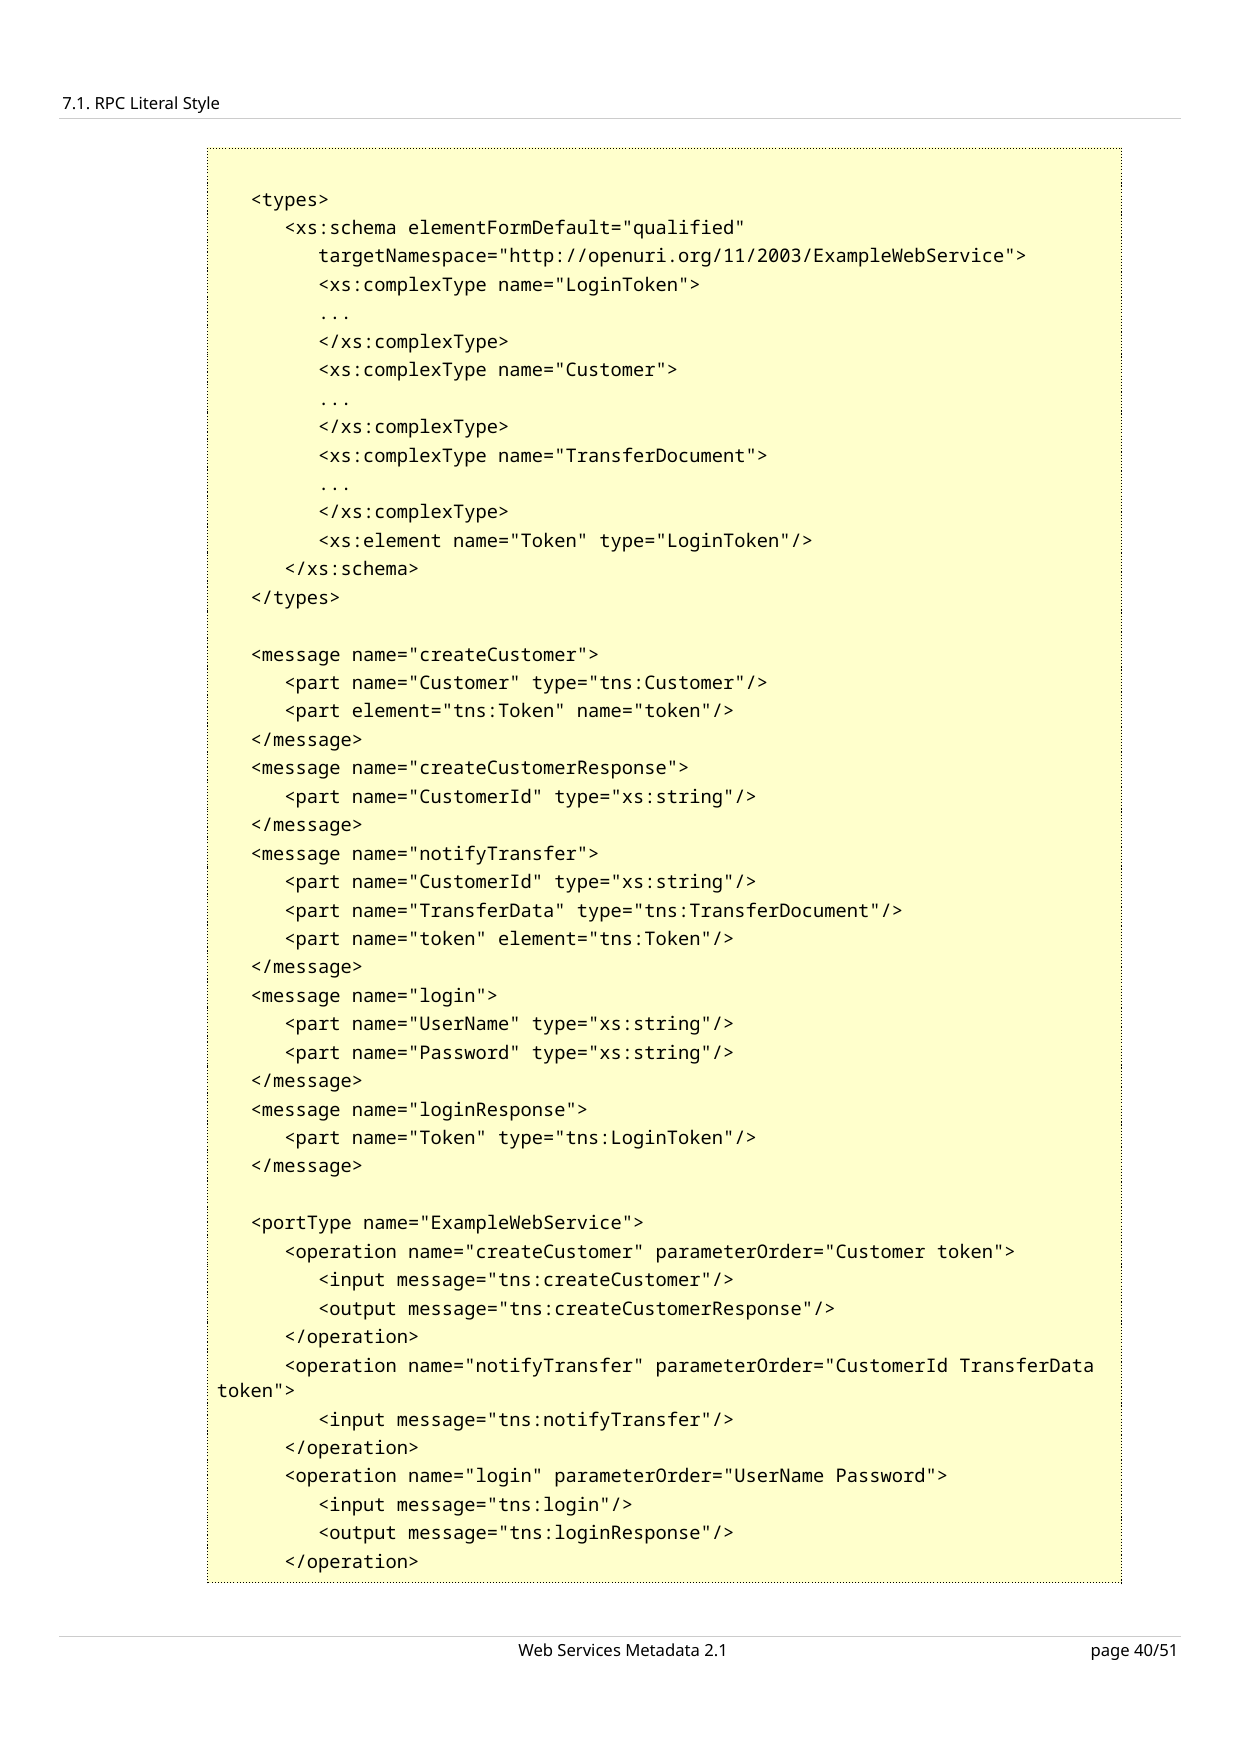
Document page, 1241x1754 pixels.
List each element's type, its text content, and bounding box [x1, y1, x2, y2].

list <message name="notifyTransfer"> [207, 830, 1122, 858]
list <output message="tns:createCustomerResponse"/> [207, 1285, 1122, 1313]
list </xs:complexType> [207, 318, 1122, 347]
list <xs:schema elementFormDefault="qualified" [207, 204, 1122, 233]
list </xs:complexType> [207, 489, 1122, 517]
list <message name="loginResponse"> [207, 1086, 1122, 1114]
list <part name="TransferData" type="tns:TransferDocument"/> [207, 887, 1122, 915]
list </message> [207, 944, 1122, 972]
list <part name="CustomerId" type="xs:string"/> [207, 858, 1122, 887]
list <portType name="ExampleWebService"> [207, 1200, 1122, 1228]
list </message> [207, 716, 1122, 745]
list </xs:schema> [207, 546, 1122, 574]
list <message name="login"> [207, 972, 1122, 1001]
list ... [207, 460, 1122, 489]
list <output message="tns:loginResponse"/> [207, 1509, 1122, 1538]
list <input message="tns:createCustomer"/> [207, 1257, 1122, 1285]
list <input message="tns:notifyTransfer"/> [207, 1396, 1122, 1424]
list ... [207, 290, 1122, 318]
list <part name="CustomerId" type="xs:string"/> [207, 773, 1122, 802]
list <xs:complexType name="TransferDocument"> [207, 432, 1122, 460]
list <xs:complexType name="LoginToken"> [207, 261, 1122, 290]
list </message> [207, 1057, 1122, 1086]
list </message> [207, 1143, 1122, 1171]
list </operation> [207, 1538, 1122, 1583]
list targetNamespace="http://openuri.org/11/2003/ExampleWebService"> [207, 233, 1122, 261]
list </operation> [207, 1424, 1122, 1453]
list </operation> [207, 1313, 1122, 1342]
list </message> [207, 802, 1122, 830]
list <part name="Token" type="tns:LoginToken"/> [207, 1114, 1122, 1143]
list <part name="token" element="tns:Token"/> [207, 915, 1122, 944]
list <part name="UserName" type="xs:string"/> [207, 1001, 1122, 1029]
list <part element="tns:Token" name="token"/> [207, 688, 1122, 716]
list <message name="createCustomer"> [207, 631, 1122, 659]
list <input message="tns:login"/> [207, 1481, 1122, 1509]
list <xs:element name="Token" type="LoginToken"/> [207, 517, 1122, 546]
list </xs:complexType> [207, 403, 1122, 432]
list <types> [207, 176, 1122, 204]
list <part name="Customer" type="tns:Customer"/> [207, 659, 1122, 688]
list </types> [207, 574, 1122, 602]
list <message name="createCustomerResponse"> [207, 745, 1122, 773]
list <operation name="createCustomer" parameterOrder="Customer token"> [207, 1228, 1122, 1257]
list <part name="Password" type="xs:string"/> [207, 1029, 1122, 1057]
list <operation name="login" parameterOrder="UserName Password"> [207, 1453, 1122, 1481]
list ... [207, 375, 1122, 403]
list <operation name="notifyTransfer" parameterOrder="CustomerId TransferData token"> [207, 1342, 1122, 1396]
list <xs:complexType name="Customer"> [207, 347, 1122, 375]
